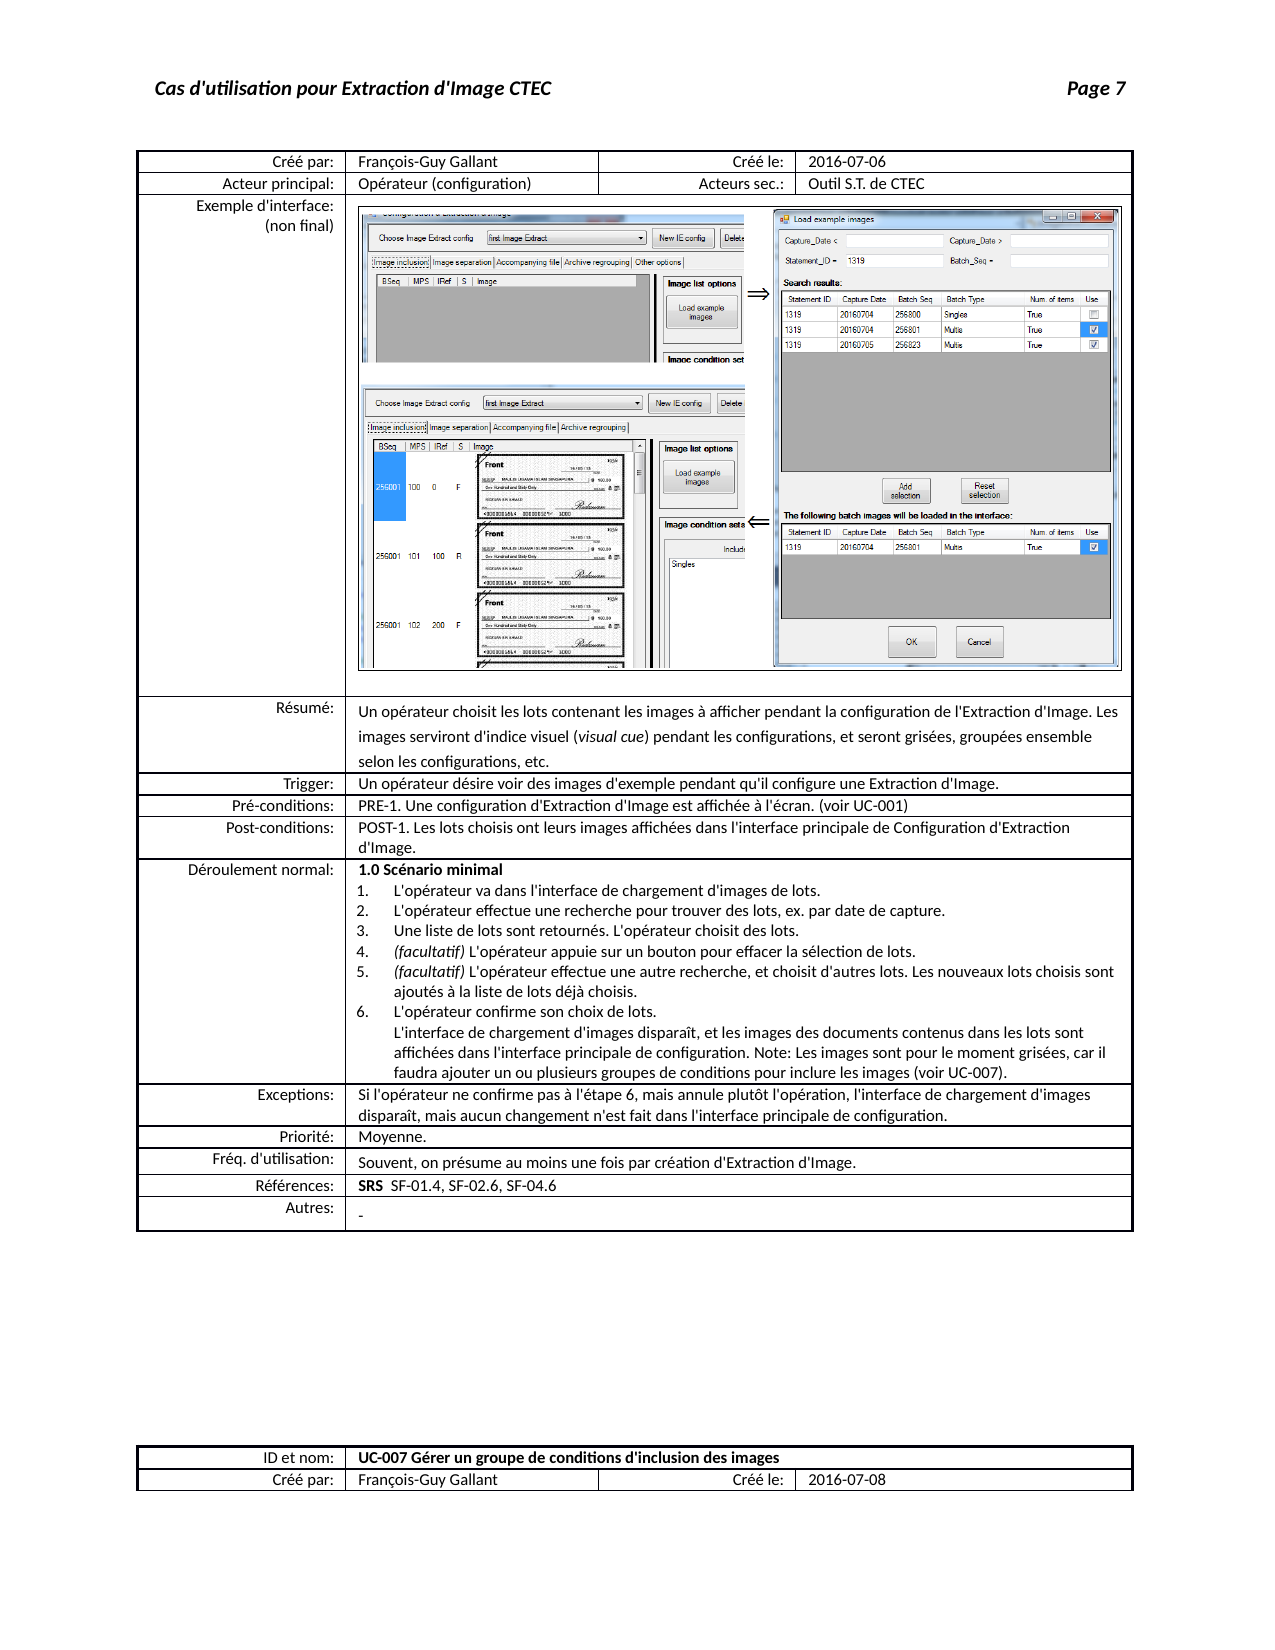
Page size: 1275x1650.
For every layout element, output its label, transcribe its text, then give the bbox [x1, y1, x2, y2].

table_cell Autres: [139, 1197, 345, 1230]
table_header UC-007 Gérer un groupe de conditions d'inclusion des images [346, 1448, 1131, 1468]
table_cell Références: [139, 1175, 345, 1196]
table_cell Pré-conditions: [139, 796, 345, 816]
picture [361, 208, 1119, 668]
table_cell Si l'opérateur ne confirme pas à l'étape 6, mais annule plutôt l'opération, l'interface de chargement d'images disparaît, mais aucun changement n'est fait dans l'interface principale de configuration. [346, 1085, 1131, 1125]
table_cell Un opérateur désire voir des images d'exemple pendant qu'il configure une Extraction d'Image. [346, 774, 1131, 794]
table_cell Outil S.T. de CTEC [796, 173, 1131, 194]
table_cell Créé le: [599, 152, 795, 172]
table_cell Moyenne. [346, 1127, 1131, 1147]
table_cell Acteurs sec.: [599, 173, 795, 194]
table_cell Résumé: [139, 697, 345, 772]
table_cell Exemple d'interface: (non final) [139, 195, 345, 696]
table_cell Créé par: [139, 1470, 345, 1490]
table_cell Souvent, on présume au moins une fois par création d'Extraction d'Image. [346, 1149, 1131, 1174]
table_cell Priorité: [139, 1127, 345, 1147]
table_cell Fréq. d'utilisation: [139, 1149, 345, 1174]
table_cell Déroulement normal: [139, 860, 345, 1083]
table_cell 2016-07-08 [796, 1470, 1131, 1490]
table_header ID et nom: [139, 1448, 345, 1468]
table_cell 2016-07-06 [796, 152, 1131, 172]
table_cell Trigger: [139, 774, 345, 794]
table_cell Opérateur (configuration) [346, 173, 598, 194]
table_cell Créé par: [139, 152, 345, 172]
table_cell [346, 195, 1131, 696]
table_cell PRE-1. Une configuration d'Extraction d'Image est affichée à l'écran. (voir UC-001) [346, 796, 1131, 816]
table_cell SRS SF-01.4, SF-02.6, SF-04.6 [346, 1175, 1131, 1196]
table_cell POST-1. Les lots choisis ont leurs images affichées dans l'interface principale de Configuration d'Extraction d'Image. [346, 817, 1131, 858]
table_cell - [346, 1197, 1131, 1230]
table_cell Un opérateur choisit les lots contenant les images à afficher pendant la configuration de l'Extraction d'Image. Les images serviront d'indice visuel (visual cue) pendant les configurations, et seront grisées, groupées ensemble selon les configurations, etc. [346, 697, 1131, 772]
table_cell Créé le: [599, 1470, 795, 1490]
table_cell François-Guy Gallant [346, 152, 598, 172]
table_cell Exceptions: [139, 1085, 345, 1125]
table_cell 1.0 Scénario minimal L'opérateur va dans l'interface de chargement d'images de lots. L'opérateur effectue une recherche pour trouver des lots, ex. par date de capture. Une liste de lots sont retournés. L'opérateur choisit des lots. (facultatif) L'opérateur appuie sur un bouton pour effacer la sélection de lots. (facultatif) L'opérateur effectue une autre recherche, et choisit d'autres lots. Les nouveaux lots choisis sont ajoutés à la liste de lots déjà choisis. L'opérateur confirme son choix de lots. L'interface de chargement d'images disparaît, et les images des documents contenus dans les lots sont affichées dans l'interface principale de configuration. Note: Les images sont pour le moment grisées, car il faudra ajouter un ou plusieurs groupes de conditions pour inclure les images (voir UC-007). [346, 860, 1131, 1083]
table_cell Acteur principal: [139, 173, 345, 194]
table_cell Post-conditions: [139, 817, 345, 858]
table_cell François-Guy Gallant [346, 1470, 598, 1490]
